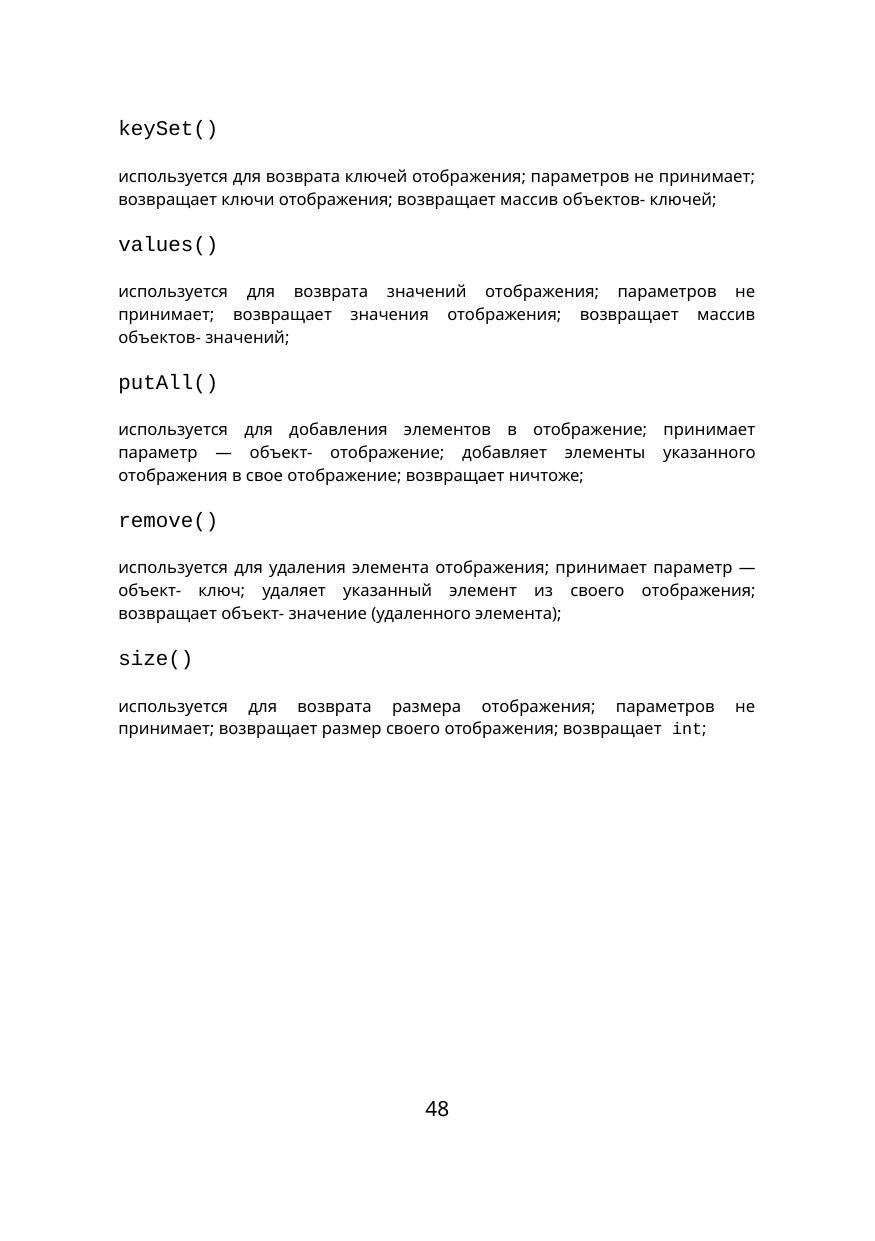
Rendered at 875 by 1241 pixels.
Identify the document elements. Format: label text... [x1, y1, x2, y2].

text используется для добавления элементов в отображение; принимает параметр — объект- отображение; добавляет элементы указанного отображения в свое отображение; возвращает ничтоже; [118, 418, 756, 486]
text используется для возврата ключей отображения; параметров не принимает; возвращает ключи отображения; возвращает массив объектов- ключей; [118, 164, 756, 210]
text putAll() [118, 372, 756, 395]
text используется для удаления элемента отображения; принимает параметр — объект- ключ; удаляет указанный элемент из своего отображения; возвращает объект- значение (удаленного элемента); [118, 556, 756, 624]
text values() [118, 233, 756, 257]
text используется для возврата размера отображения; параметров не принимает; возвращает размер своего отображения; возвращает int; [118, 694, 756, 740]
text remove() [118, 510, 756, 533]
text используется для возврата значений отображения; параметров не принимает; возвращает значения отображения; возвращает массив объектов- значений; [118, 280, 756, 348]
text keySet() [118, 118, 756, 142]
text size() [118, 648, 756, 672]
